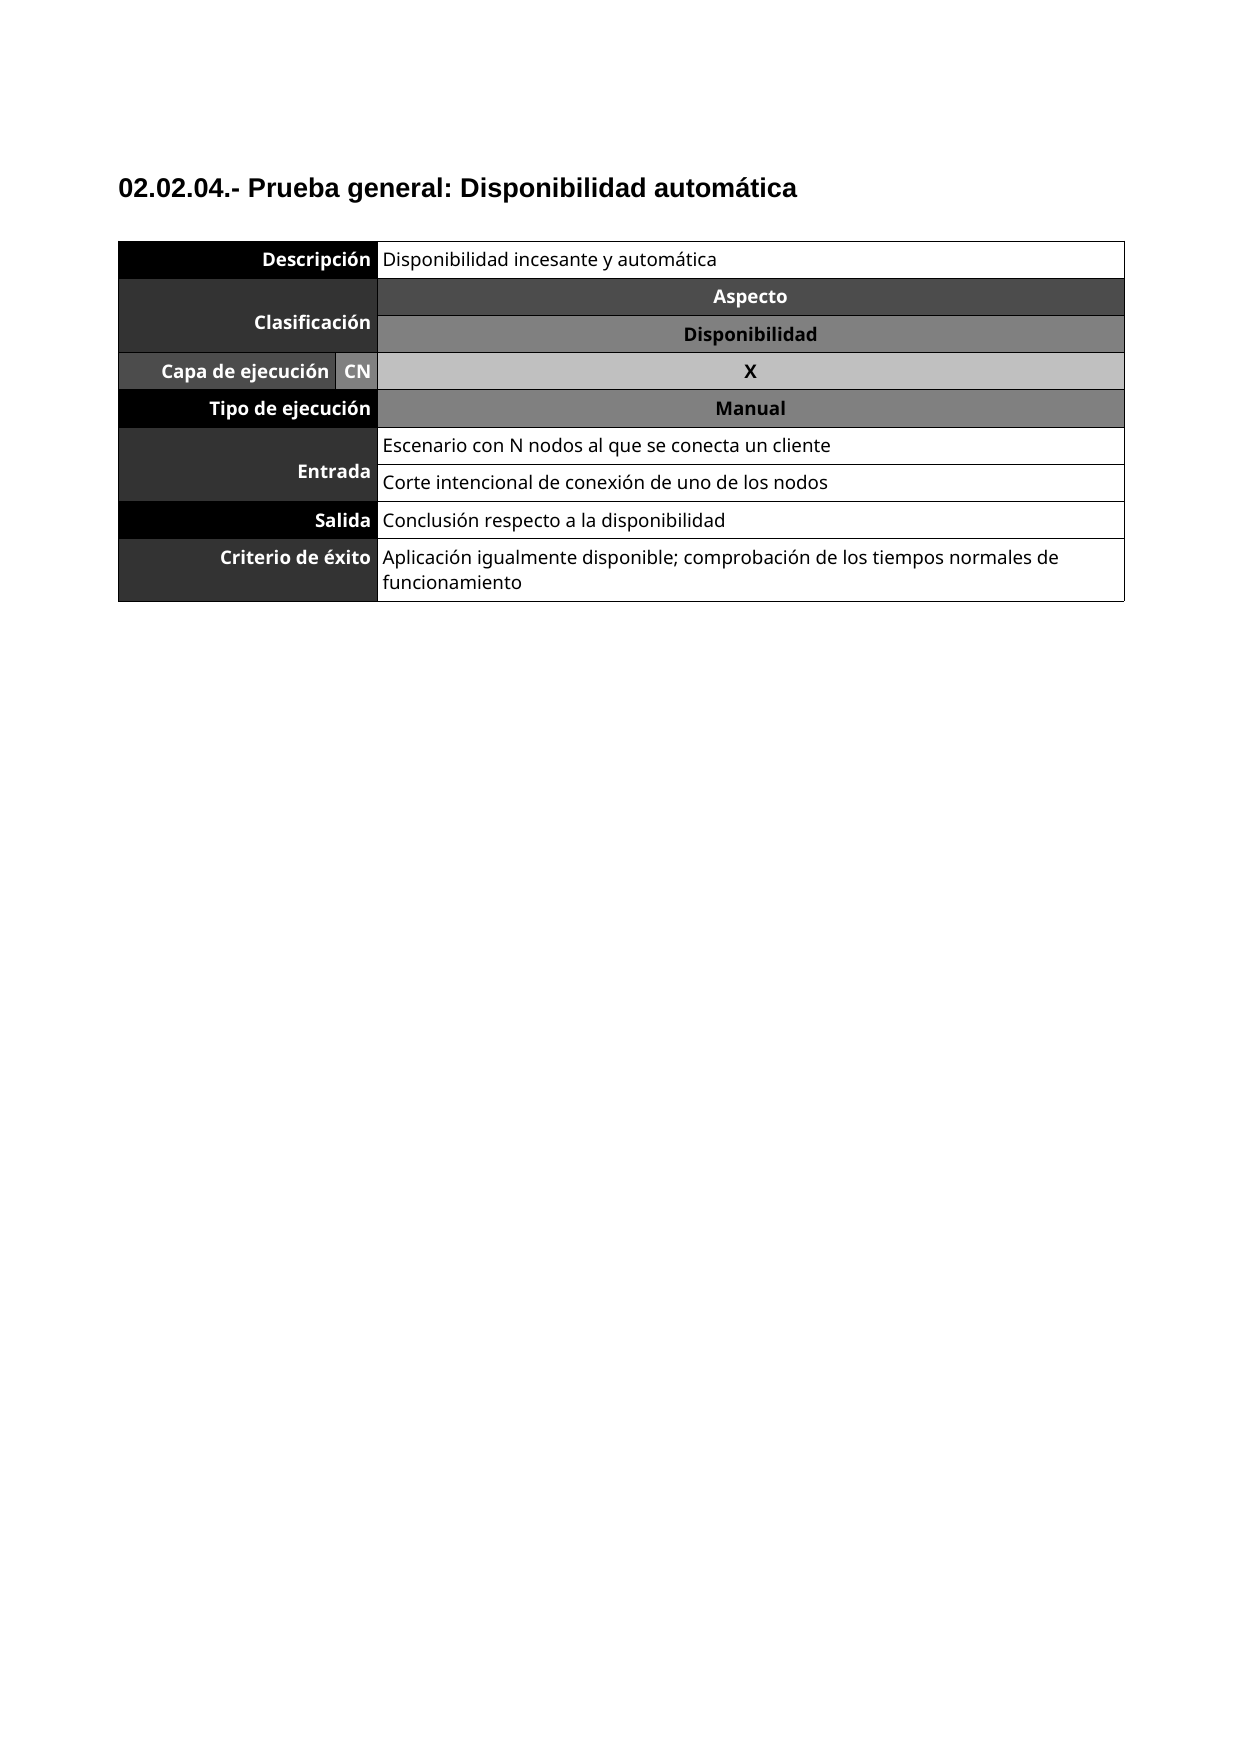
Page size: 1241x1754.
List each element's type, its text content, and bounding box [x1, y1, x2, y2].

table_cell Salida [119, 502, 377, 538]
table_cell Entrada [119, 428, 377, 501]
table_cell Corte intencional de conexión de uno de los nodos [378, 465, 1124, 501]
table_cell Clasificación [119, 279, 377, 352]
table_header Disponibilidad incesante y automática [378, 242, 1124, 278]
table_cell X [378, 353, 1124, 389]
table_cell Capa de ejecución [119, 353, 335, 389]
table_cell Conclusión respecto a la disponibilidad [378, 502, 1124, 538]
table_cell Disponibilidad [378, 316, 1124, 352]
table_cell Manual [378, 390, 1124, 427]
table_header Descripción [119, 242, 377, 278]
table_cell Aplicación igualmente disponible; comprobación de los tiempos normales de funcionamiento [378, 539, 1124, 601]
table_cell CN [336, 353, 377, 389]
subtitle 02.02.04.- Prueba general: Disponibilidad automática [118, 172, 1122, 203]
table_cell Criterio de éxito [119, 539, 377, 601]
table_cell Aspecto [378, 279, 1124, 315]
table_cell Tipo de ejecución [119, 390, 377, 427]
table_cell Escenario con N nodos al que se conecta un cliente [378, 428, 1124, 464]
